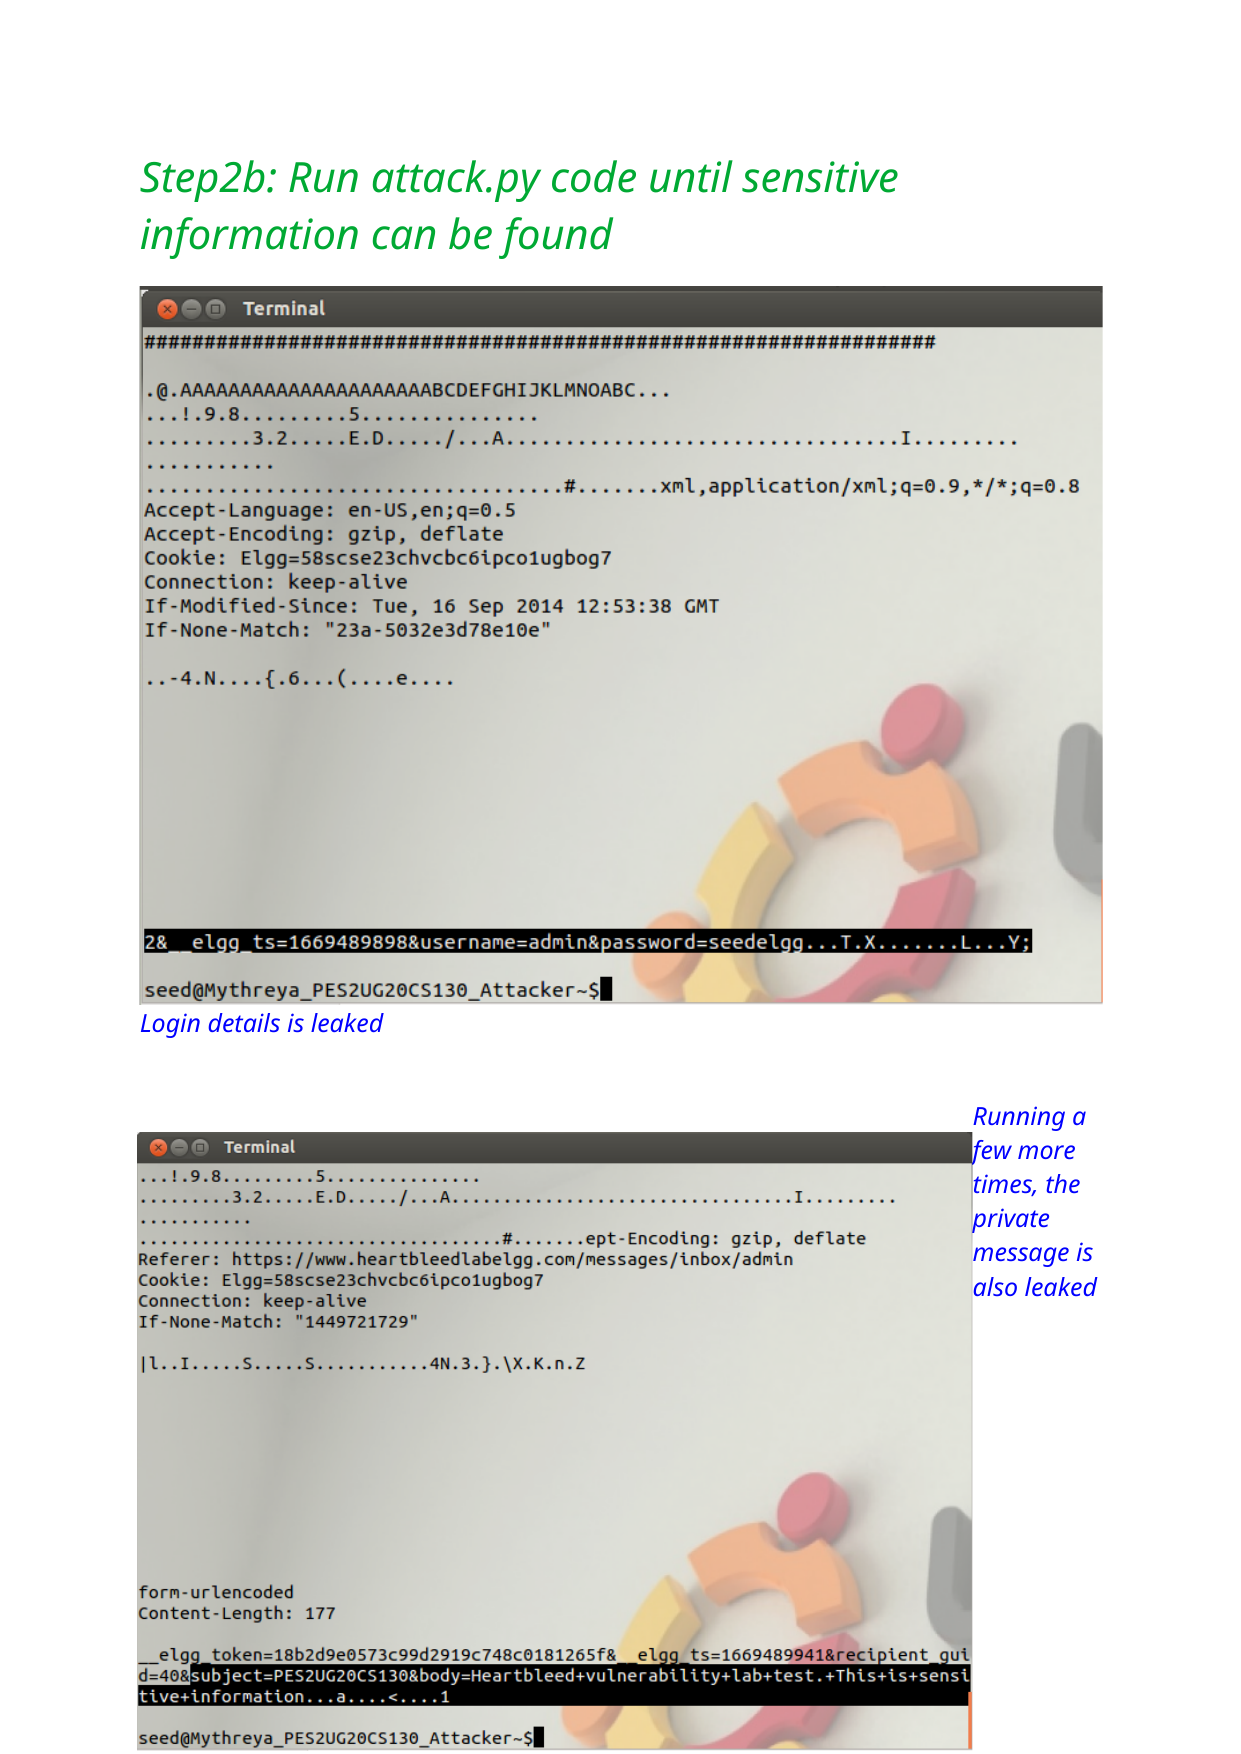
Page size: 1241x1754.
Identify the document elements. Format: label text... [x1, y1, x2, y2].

text Login details is leaked [139, 1005, 1103, 1040]
text Running a few more times, the private message is also leaked [139, 1099, 1103, 1303]
text [139, 263, 1103, 286]
picture [139, 286, 1103, 1005]
text Step2b: Run attack.py code until sensitive information can be found [139, 148, 1103, 261]
picture [137, 1132, 973, 1751]
